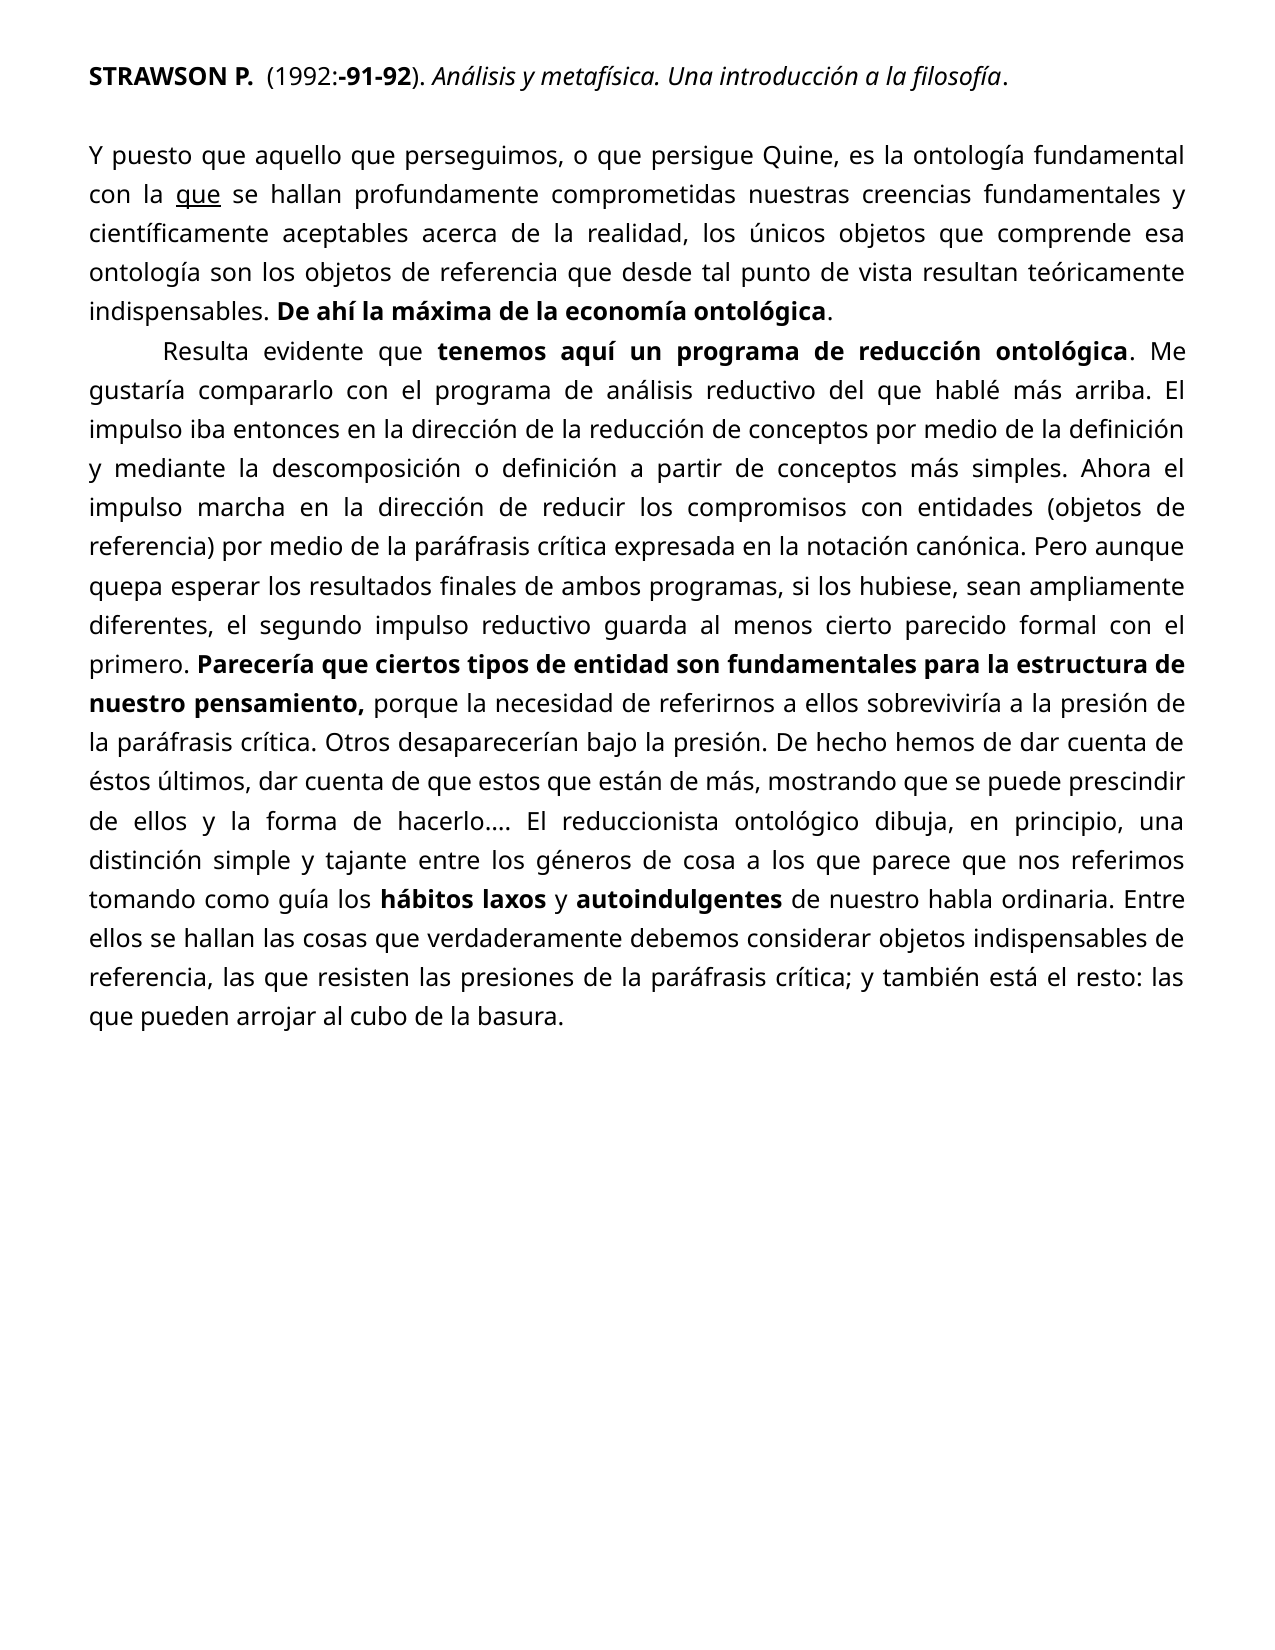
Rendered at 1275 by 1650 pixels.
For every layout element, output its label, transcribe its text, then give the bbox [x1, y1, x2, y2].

text Y puesto que aquello que perseguimos, o que persigue Quine, es la ontología fundamental con la que se hallan profundamente comprometidas nuestras creencias fundamentales y científicamente aceptables acerca de la realidad, los únicos objetos que comprende esa ontología son los objetos de referencia que desde tal punto de vista resultan teóricamente indispensables. De ahí la máxima de la economía ontológica. [88, 137, 1186, 328]
text Resulta evidente que tenemos aquí un programa de reducción ontológica. Me gustaría compararlo con el programa de análisis reductivo del que hablé más arriba. El impulso iba entonces en la dirección de la reducción de conceptos por medio de la definición y mediante la descomposición o definición a partir de conceptos más simples. Ahora el impulso marcha en la dirección de reducir los compromisos con entidades (objetos de referencia) por medio de la paráfrasis crítica expresada en la notación canónica. Pero aunque quepa esperar los resultados finales de ambos programas, si los hubiese, sean ampliamente diferentes, el segundo impulso reductivo guarda al menos cierto parecido formal con el primero. Parecería que ciertos tipos de entidad son fundamentales para la estructura de nuestro pensamiento, porque la necesidad de referirnos a ellos sobreviviría a la presión de la paráfrasis crítica. Otros desaparecerían bajo la presión. De hecho hemos de dar cuenta de éstos últimos, dar cuenta de que estos que están de más, mostrando que se puede prescindir de ellos y la forma de hacerlo…. El reduccionista ontológico dibuja, en principio, una distinción simple y tajante entre los géneros de cosa a los que parece que nos referimos tomando como guía los hábitos laxos y autoindulgentes de nuestro habla ordinaria. Entre ellos se hallan las cosas que verdaderamente debemos considerar objetos indispensables de referencia, las que resisten las presiones de la paráfrasis crítica; y también está el resto: las que pueden arrojar al cubo de la basura. [88, 333, 1186, 1033]
text STRAWSON P. (1992:-91-92). Análisis y metafísica. Una introducción a la filosofía. [88, 59, 1186, 93]
